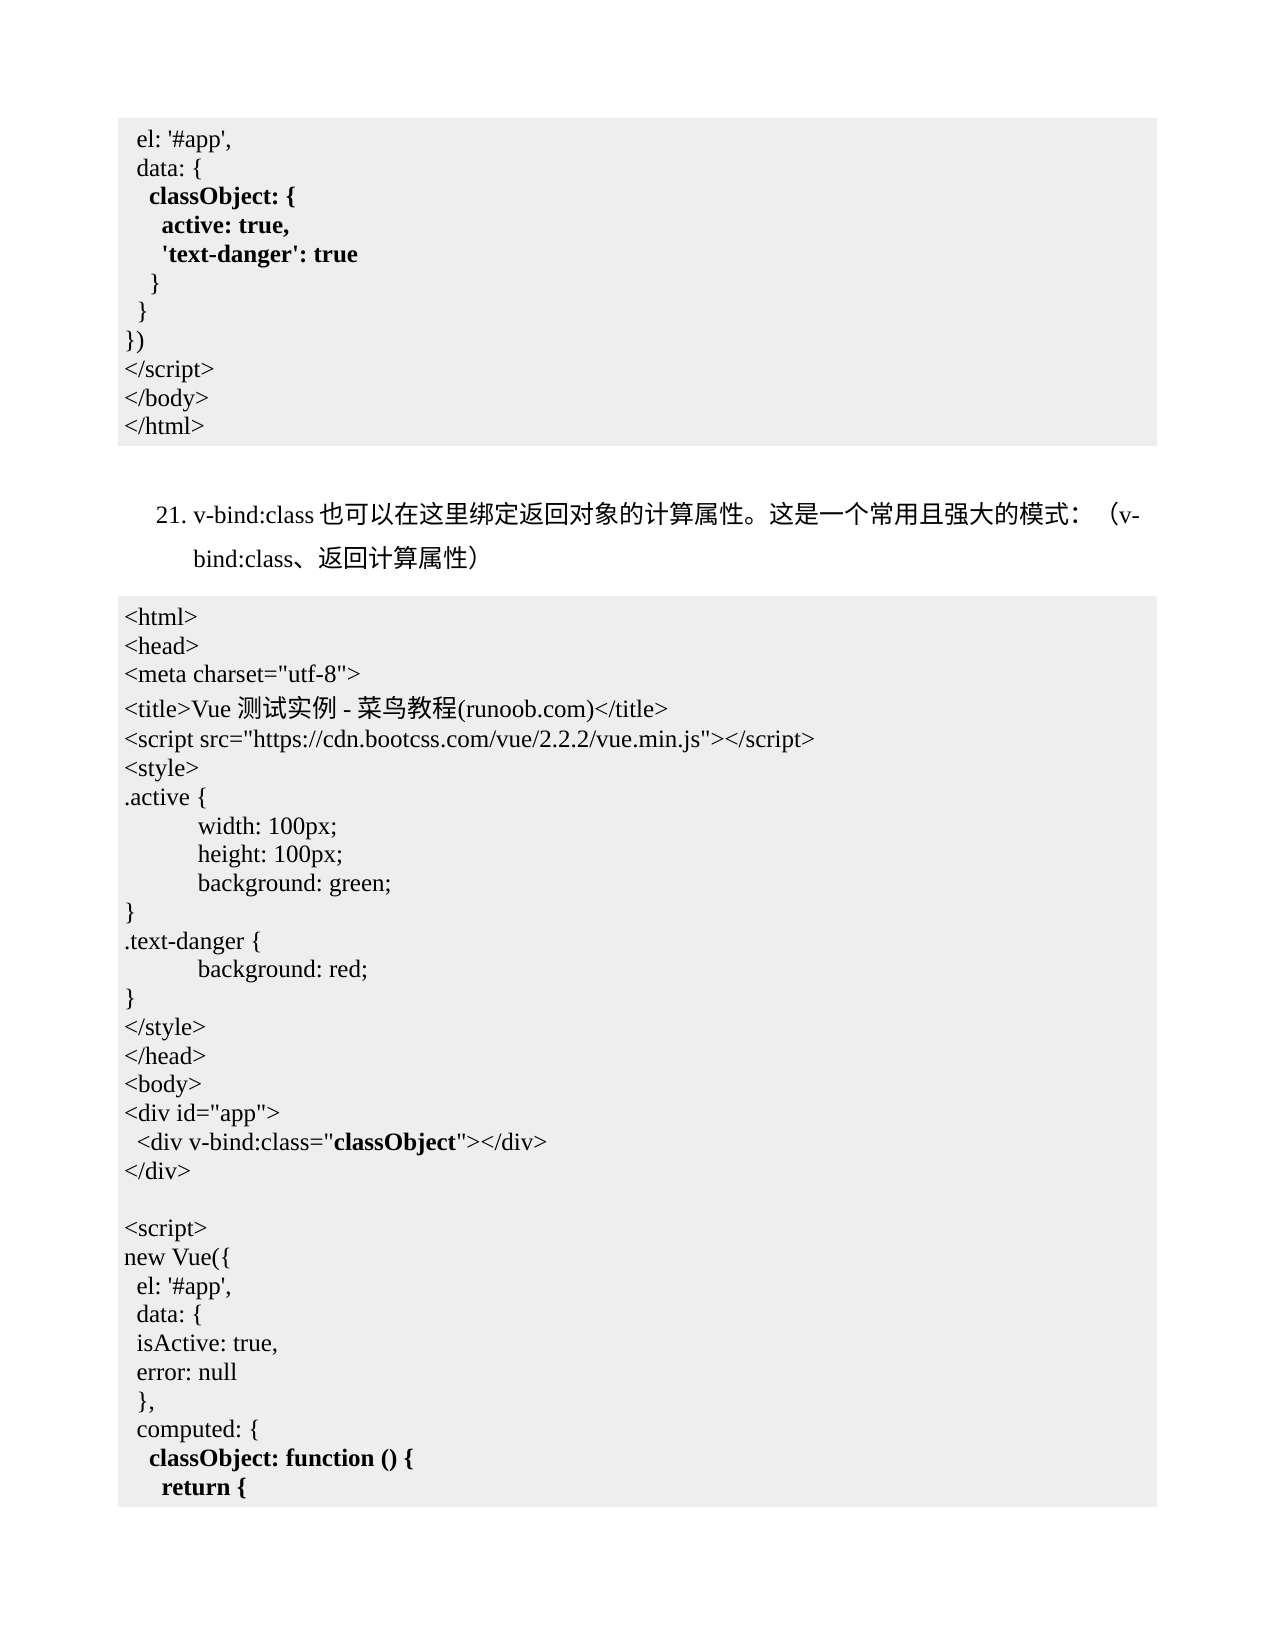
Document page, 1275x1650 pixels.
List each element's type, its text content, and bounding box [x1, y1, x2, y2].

table_header <html> <head> <meta charset="utf-8"> <title>Vue 测试实例 - 菜鸟教程(runoob.com)</title> <script src="https://cdn.bootcss.com/vue/2.2.2/vue.min.js"></script> <style> .active { width: 100px; height: 100px; background: green; } .text-danger { background: red; } </style> </head> <body> <div id="app"> <div v-bind:class="classObject"></div> </div> <script> new Vue({ el: '#app', data: { isActive: true, error: null }, computed: { classObject: function () { return { [118, 596, 1157, 1507]
table_header el: '#app', data: { classObject: { active: true, 'text-danger': true } } }) </script> </body> </html> [118, 118, 1157, 446]
list v-bind:class也可以在这里绑定返回对象的计算属性。这是一个常用且强大的模式：（v-bind:class、返回计算属性） [156, 495, 1157, 574]
